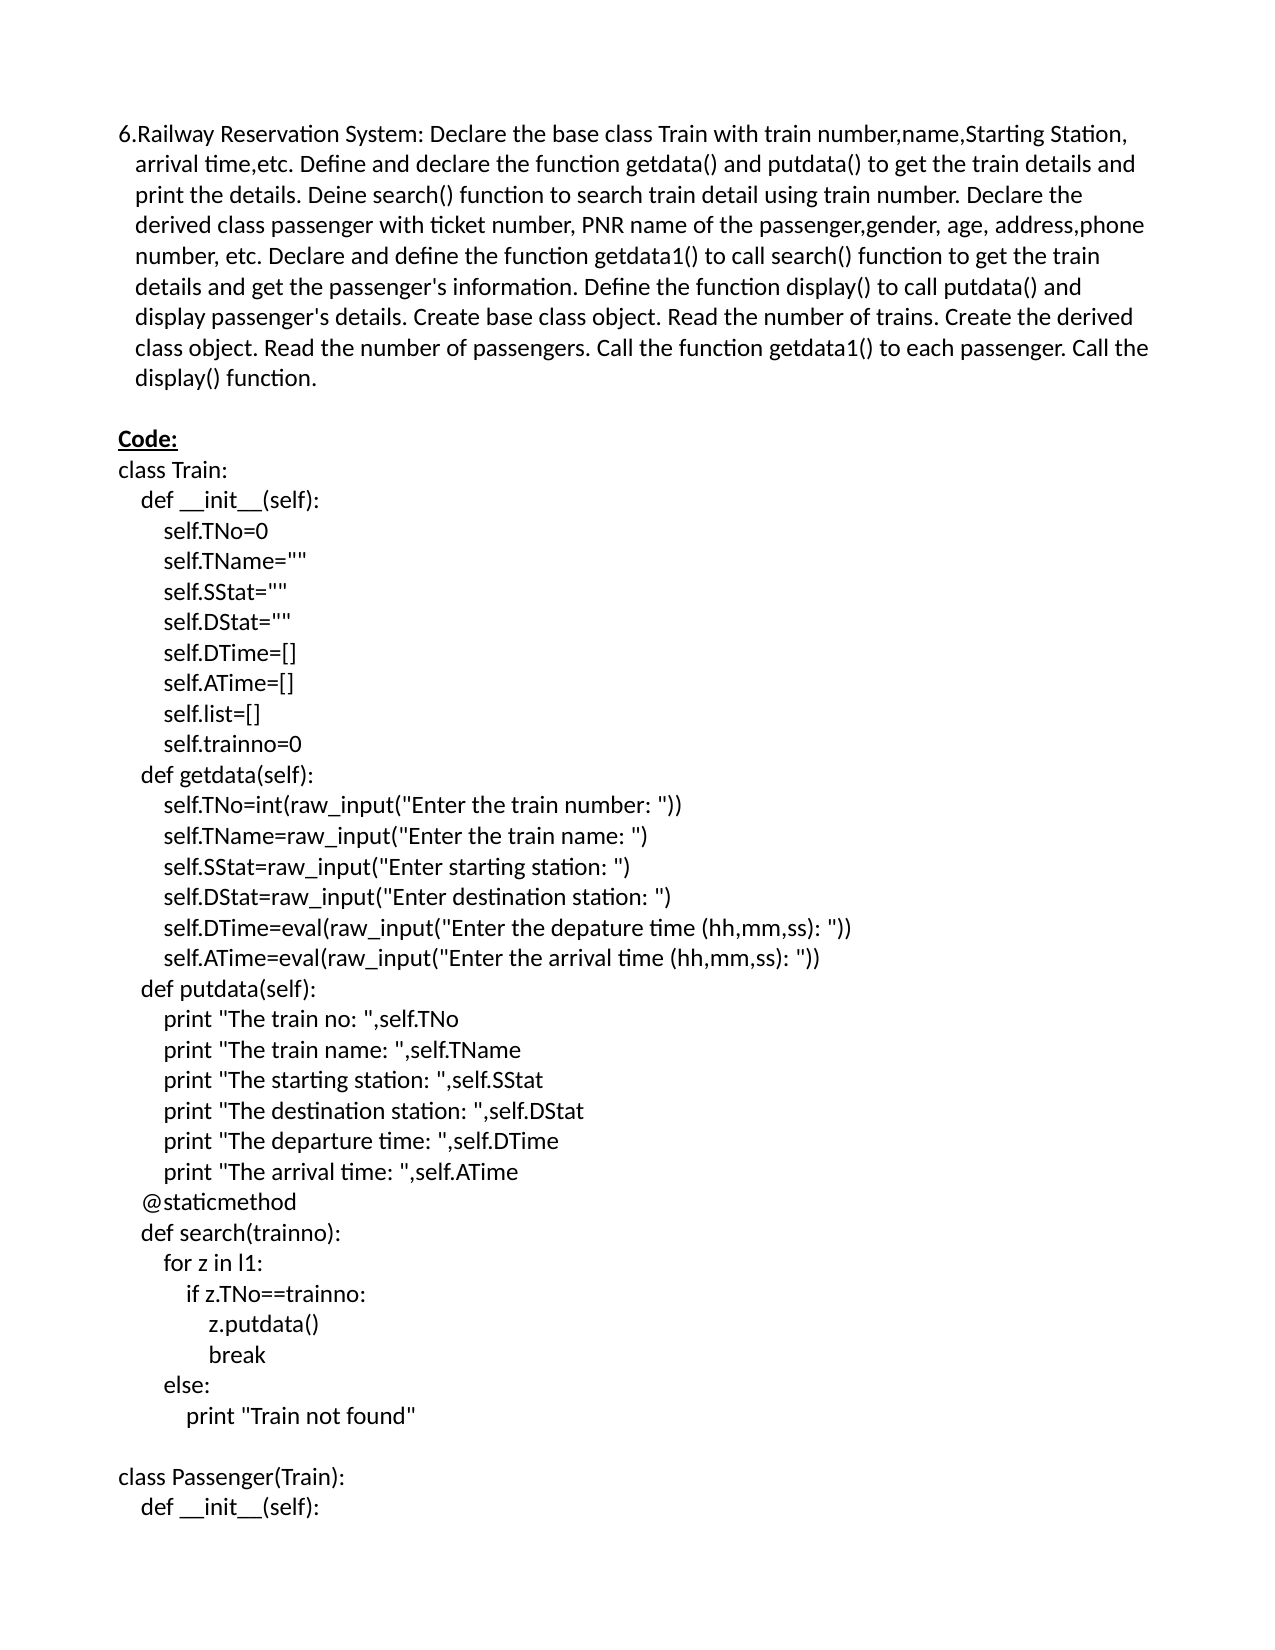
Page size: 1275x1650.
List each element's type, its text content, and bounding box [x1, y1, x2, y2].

text self.ATime=eval(raw_input("Enter the arrival time (hh,mm,ss): ")) [118, 942, 1157, 973]
text self.TNo=int(raw_input("Enter the train number: ")) [118, 789, 1157, 820]
text def __init__(self): [118, 484, 1157, 515]
text for z in l1: [118, 1247, 1157, 1278]
text number, etc. Declare and define the function getdata1() to call search() function to get the train [118, 240, 1157, 271]
text @staticmethod [118, 1186, 1157, 1217]
text print the details. Deine search() function to search train detail using train number. Declare the [118, 179, 1157, 210]
text class Passenger(Train): [118, 1461, 1157, 1492]
text 6.Railway Reservation System: Declare the base class Train with train number,name,Starting Station, [118, 118, 1157, 149]
text def __init__(self): [118, 1492, 1157, 1522]
text print "The train name: ",self.TName [118, 1034, 1157, 1064]
text z.putdata() [118, 1308, 1157, 1339]
text Code: [118, 423, 1157, 454]
text display passenger's details. Create base class object. Read the number of trains. Create the derived [118, 301, 1157, 332]
text self.list=[] [118, 698, 1157, 728]
text def getdata(self): [118, 759, 1157, 789]
text self.DStat=raw_input("Enter destination station: ") [118, 881, 1157, 912]
text derived class passenger with ticket number, PNR name of the passenger,gender, age, address,phone [118, 210, 1157, 240]
text print "The starting station: ",self.SStat [118, 1064, 1157, 1095]
text class object. Read the number of passengers. Call the function getdata1() to each passenger. Call the [118, 332, 1157, 362]
text break [118, 1339, 1157, 1369]
text self.DTime=eval(raw_input("Enter the depature time (hh,mm,ss): ")) [118, 912, 1157, 942]
text print "The train no: ",self.TNo [118, 1003, 1157, 1034]
text details and get the passenger's information. Define the function display() to call putdata() and [118, 271, 1157, 301]
text print "Train not found" [118, 1400, 1157, 1431]
text display() function. [118, 362, 1157, 393]
text self.trainno=0 [118, 728, 1157, 759]
text arrival time,etc. Define and declare the function getdata() and putdata() to get the train details and [118, 149, 1157, 179]
text self.TName="" [118, 545, 1157, 576]
text print "The arrival time: ",self.ATime [118, 1156, 1157, 1186]
text self.TNo=0 [118, 515, 1157, 545]
text self.DStat="" [118, 606, 1157, 637]
text print "The departure time: ",self.DTime [118, 1125, 1157, 1156]
text self.ATime=[] [118, 667, 1157, 698]
text self.SStat=raw_input("Enter starting station: ") [118, 851, 1157, 881]
text else: [118, 1369, 1157, 1400]
text self.TName=raw_input("Enter the train name: ") [118, 820, 1157, 851]
text self.SStat="" [118, 576, 1157, 606]
text class Train: [118, 454, 1157, 484]
text self.DTime=[] [118, 637, 1157, 667]
text def search(trainno): [118, 1217, 1157, 1247]
text if z.TNo==trainno: [118, 1278, 1157, 1308]
text print "The destination station: ",self.DStat [118, 1095, 1157, 1125]
text def putdata(self): [118, 973, 1157, 1003]
